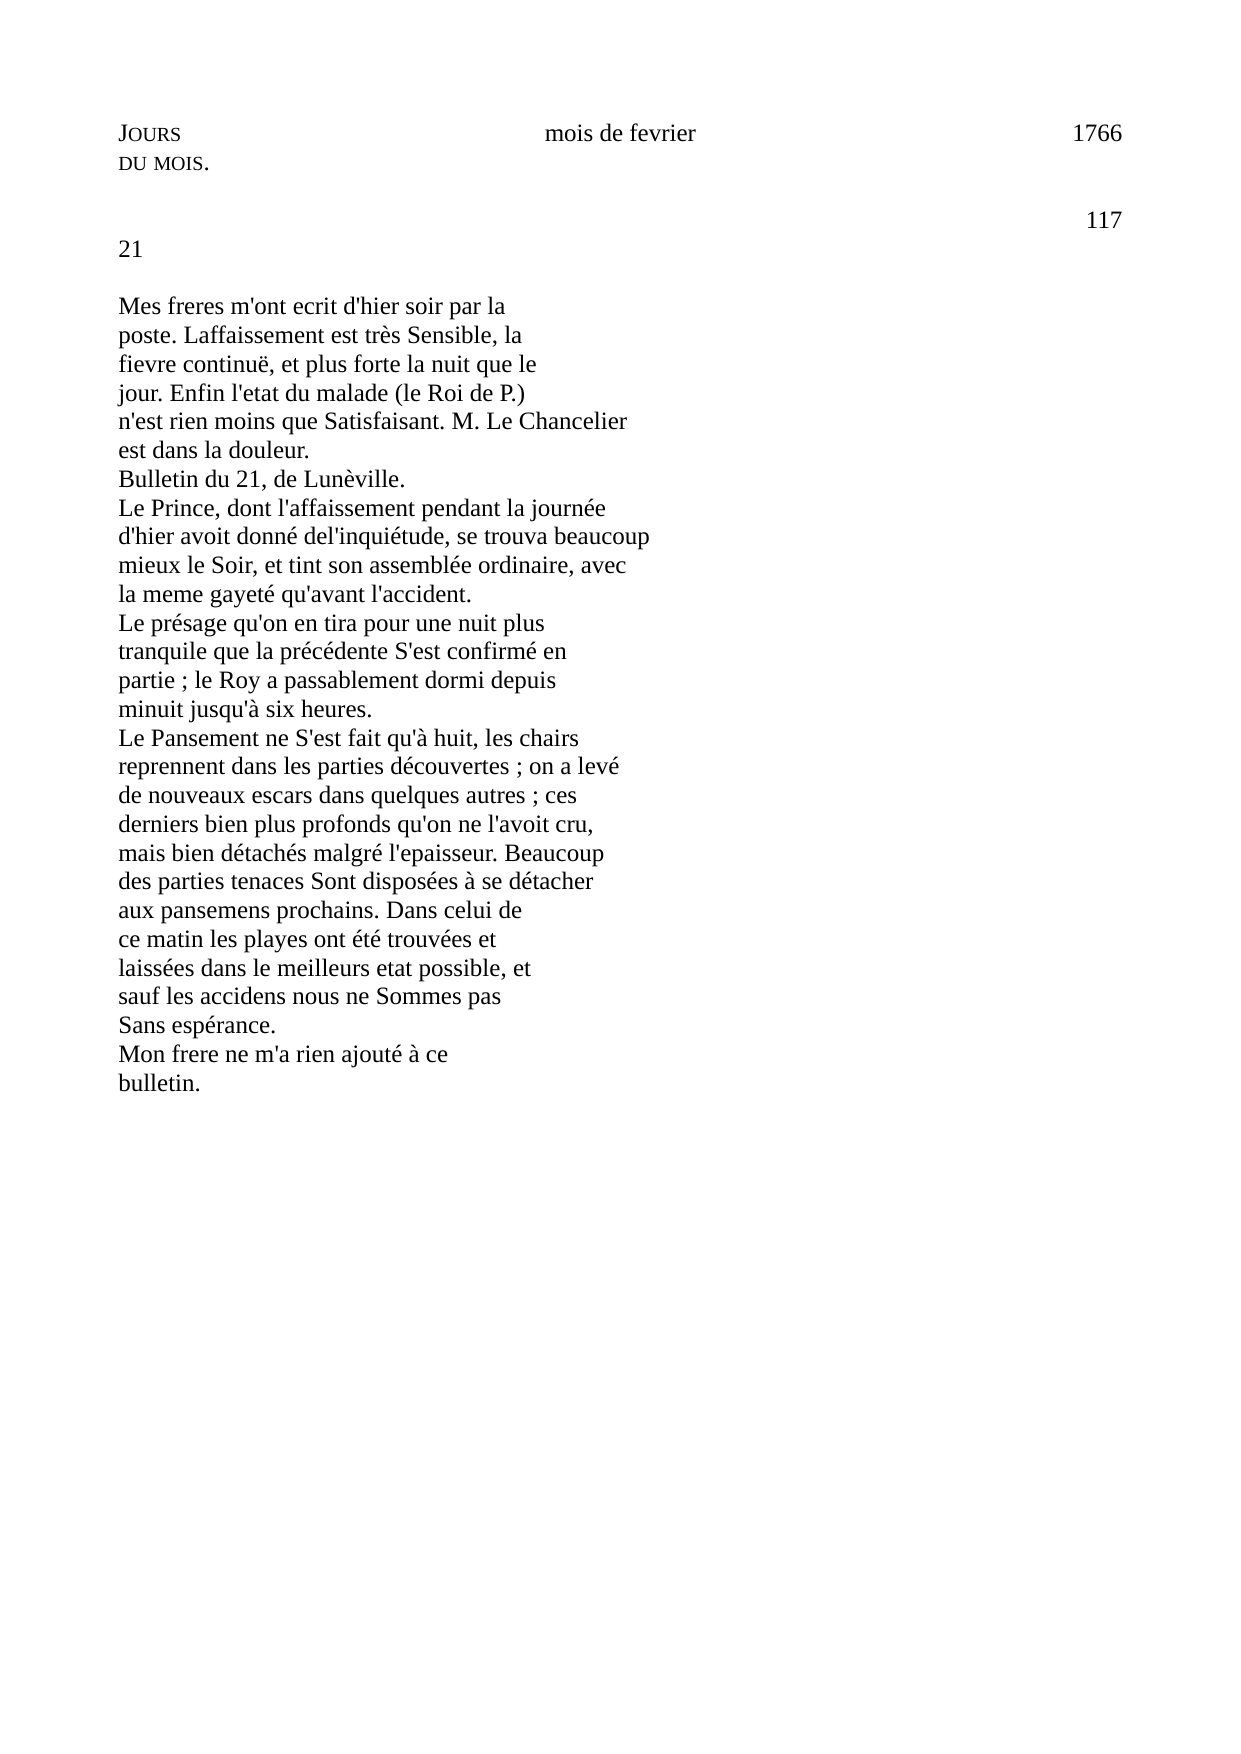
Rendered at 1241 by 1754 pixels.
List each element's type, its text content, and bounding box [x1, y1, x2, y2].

text Bulletin du 21, de Lunèville. [118, 464, 1122, 493]
text Le Pansement ne S'est fait qu'à huit, les chairs reprennent dans les parties découvertes ; on a levé de nouveaux escars dans quelques autres ; ces derniers bien plus profonds qu'on ne l'avoit cru, mais bien détachés malgré l'epaisseur. Beaucoup des parties tenaces Sont disposées à se détacher aux pansemens prochains. Dans celui de ce matin les playes ont été trouvées et laissées dans le meilleurs etat possible, et sauf les accidens nous ne Sommes pas Sans espérance. [118, 723, 1122, 1039]
text Le Prince, dont l'affaissement pendant la journée d'hier avoit donné del'inquiétude, se trouva beaucoup mieux le Soir, et tint son assemblée ordinaire, avec la meme gayeté qu'avant l'accident. [118, 493, 1122, 608]
text Le présage qu'on en tira pour une nuit plus tranquile que la précédente S'est confirmé en partie ; le Roy a passablement dormi depuis minuit jusqu'à six heures. [118, 608, 1122, 723]
text 21 Mes freres m'ont ecrit d'hier soir par la poste. Laffaissement est très Sensible, la fievre continuë, et plus forte la nuit que le jour. Enfin l'etat du malade (le Roi de P.) n'est rien moins que Satisfaisant. M. Le Chancelier est dans la douleur. [118, 234, 1122, 464]
text Mon frere ne m'a rien ajouté à ce bulletin. [118, 1039, 1122, 1096]
text 117 [118, 205, 1122, 234]
